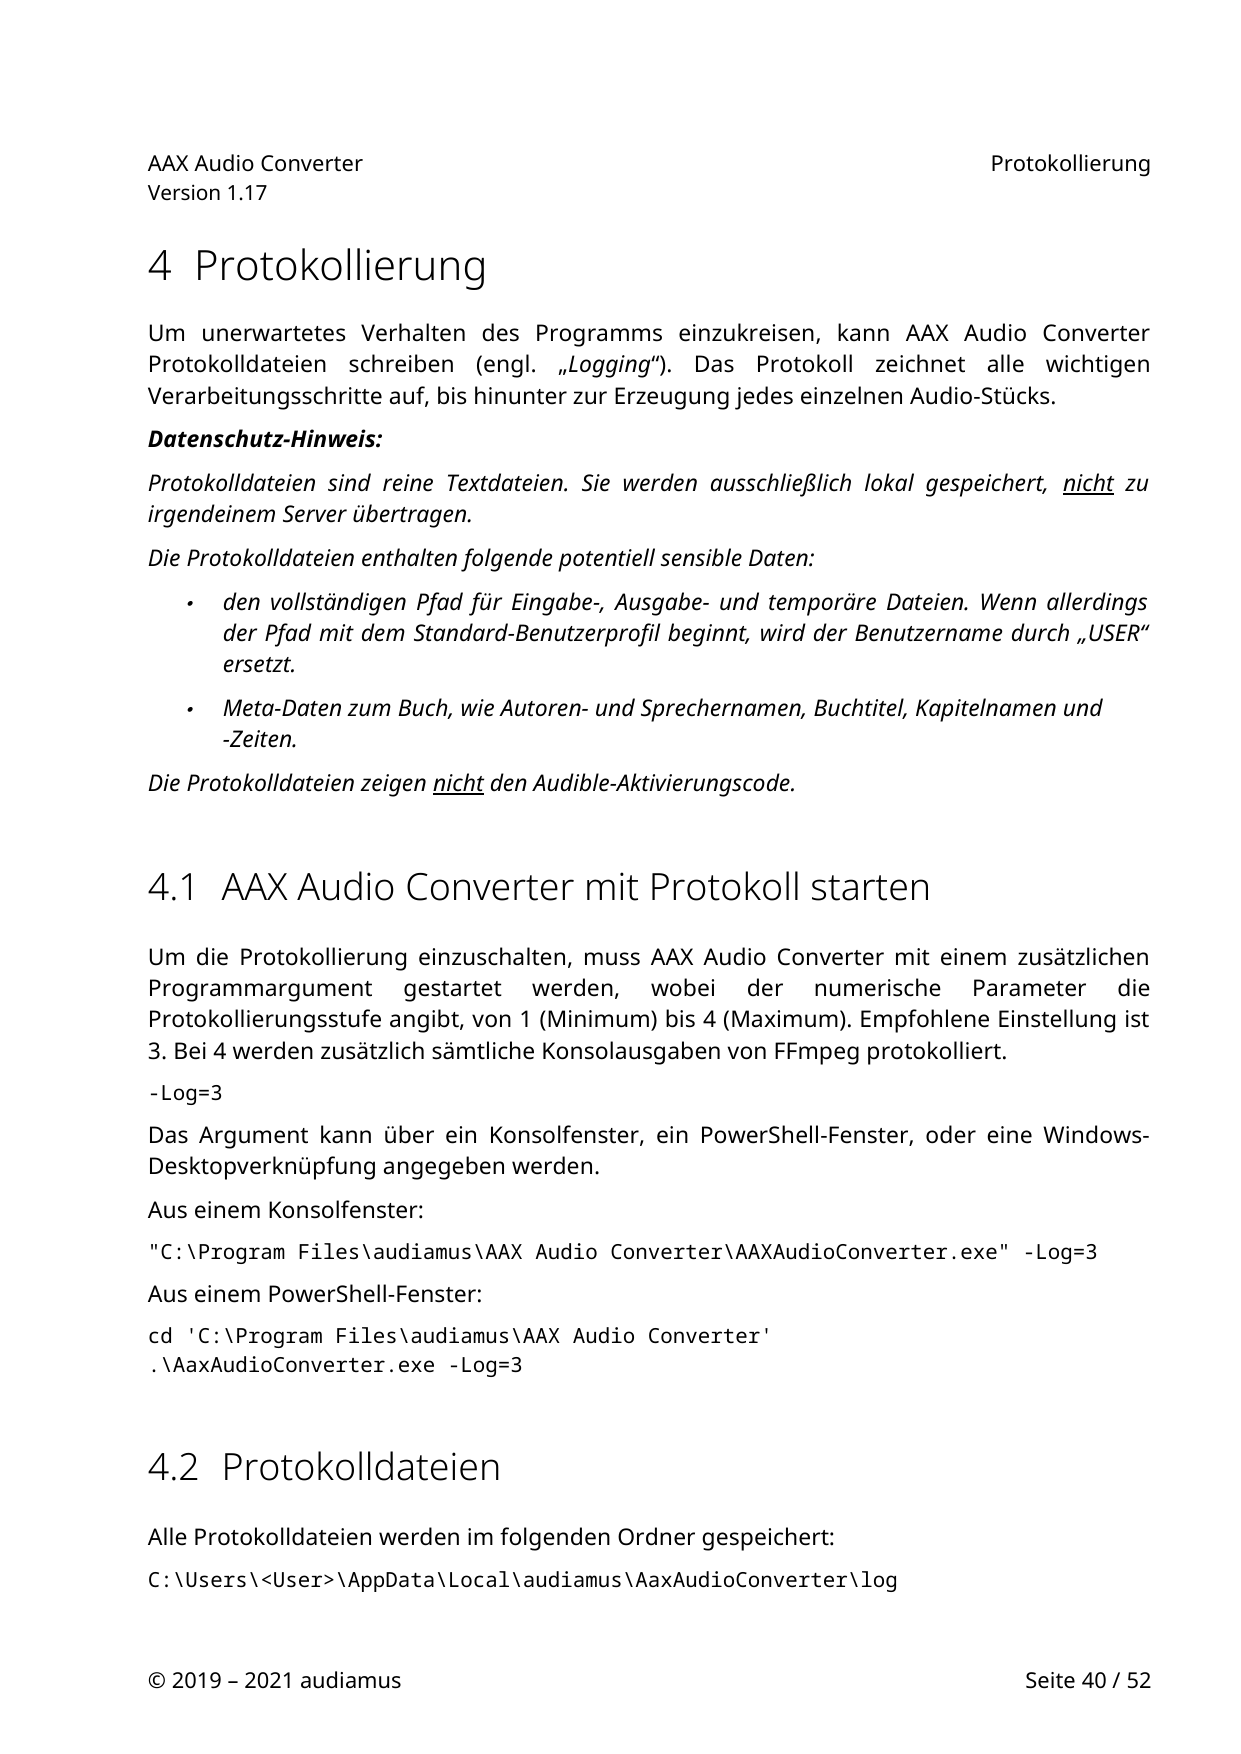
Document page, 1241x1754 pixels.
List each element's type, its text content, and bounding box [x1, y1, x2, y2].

text Aus einem Konsolfenster: [148, 1194, 1152, 1225]
text Alle Protokolldateien werden im folgenden Ordner gespeichert: [148, 1521, 1152, 1552]
text C:\Users\<User>\AppData\Local\audiamus\AaxAudioConverter\log [148, 1565, 1152, 1593]
text Um unerwartetes Verhalten des Programms einzukreisen, kann AAX Audio Converter Protokolldateien schreiben (engl. „Logging“). Das Protokoll zeichnet alle wichtigen Verarbeitungsschritte auf, bis hinunter zur Erzeugung jedes einzelnen Audio-Stücks. [148, 317, 1152, 411]
subtitle AAX Audio Converter mit Protokoll starten [148, 860, 1152, 911]
text Das Argument kann über ein Konsolfenster, ein PowerShell-Fenster, oder eine Windows-Desktopverknüpfung angegeben werden. [148, 1119, 1152, 1181]
text Die Protokolldateien enthalten folgende potentiell sensible Daten: [148, 542, 1152, 573]
subtitle Protokolldateien [148, 1441, 1152, 1492]
text "C:\Program Files\audiamus\AAX Audio Converter\AAXAudioConverter.exe" -Log=3 [148, 1237, 1152, 1266]
text -Log=3 [148, 1078, 1152, 1106]
text Datenschutz-Hinweis: [148, 423, 1152, 454]
list Meta-Daten zum Buch, wie Autoren- und Sprechernamen, Buchtitel, Kapitelnamen und -Zeiten. [185, 692, 1152, 754]
text Um die Protokollierung einzuschalten, muss AAX Audio Converter mit einem zusätzlichen Programmargument gestartet werden, wobei der numerische Parameter die Protokollierungsstufe angibt, von 1 (Minimum) bis 4 (Maximum). Empfohlene Einstellung ist 3. Bei 4 werden zusätzlich sämtliche Konsolausgaben von FFmpeg protokolliert. [148, 941, 1152, 1066]
text Aus einem PowerShell-Fenster: [148, 1278, 1152, 1309]
text Protokolldateien sind reine Textdateien. Sie werden ausschließlich lokal gespeichert, nicht zu irgendeinem Server übertragen. [148, 467, 1152, 529]
subtitle Protokollierung [148, 235, 1152, 292]
text Die Protokolldateien zeigen nicht den Audible-Aktivierungscode. [148, 766, 1152, 798]
list den vollständigen Pfad für Eingabe-, Ausgabe- und temporäre Dateien. Wenn allerdings der Pfad mit dem Standard-Benutzerprofil beginnt, wird der Benutzername durch „USER“ ersetzt. [185, 585, 1152, 679]
text cd 'C:\Program Files\audiamus\AAX Audio Converter' .\AaxAudioConverter.exe -Log=3 [148, 1322, 1152, 1378]
